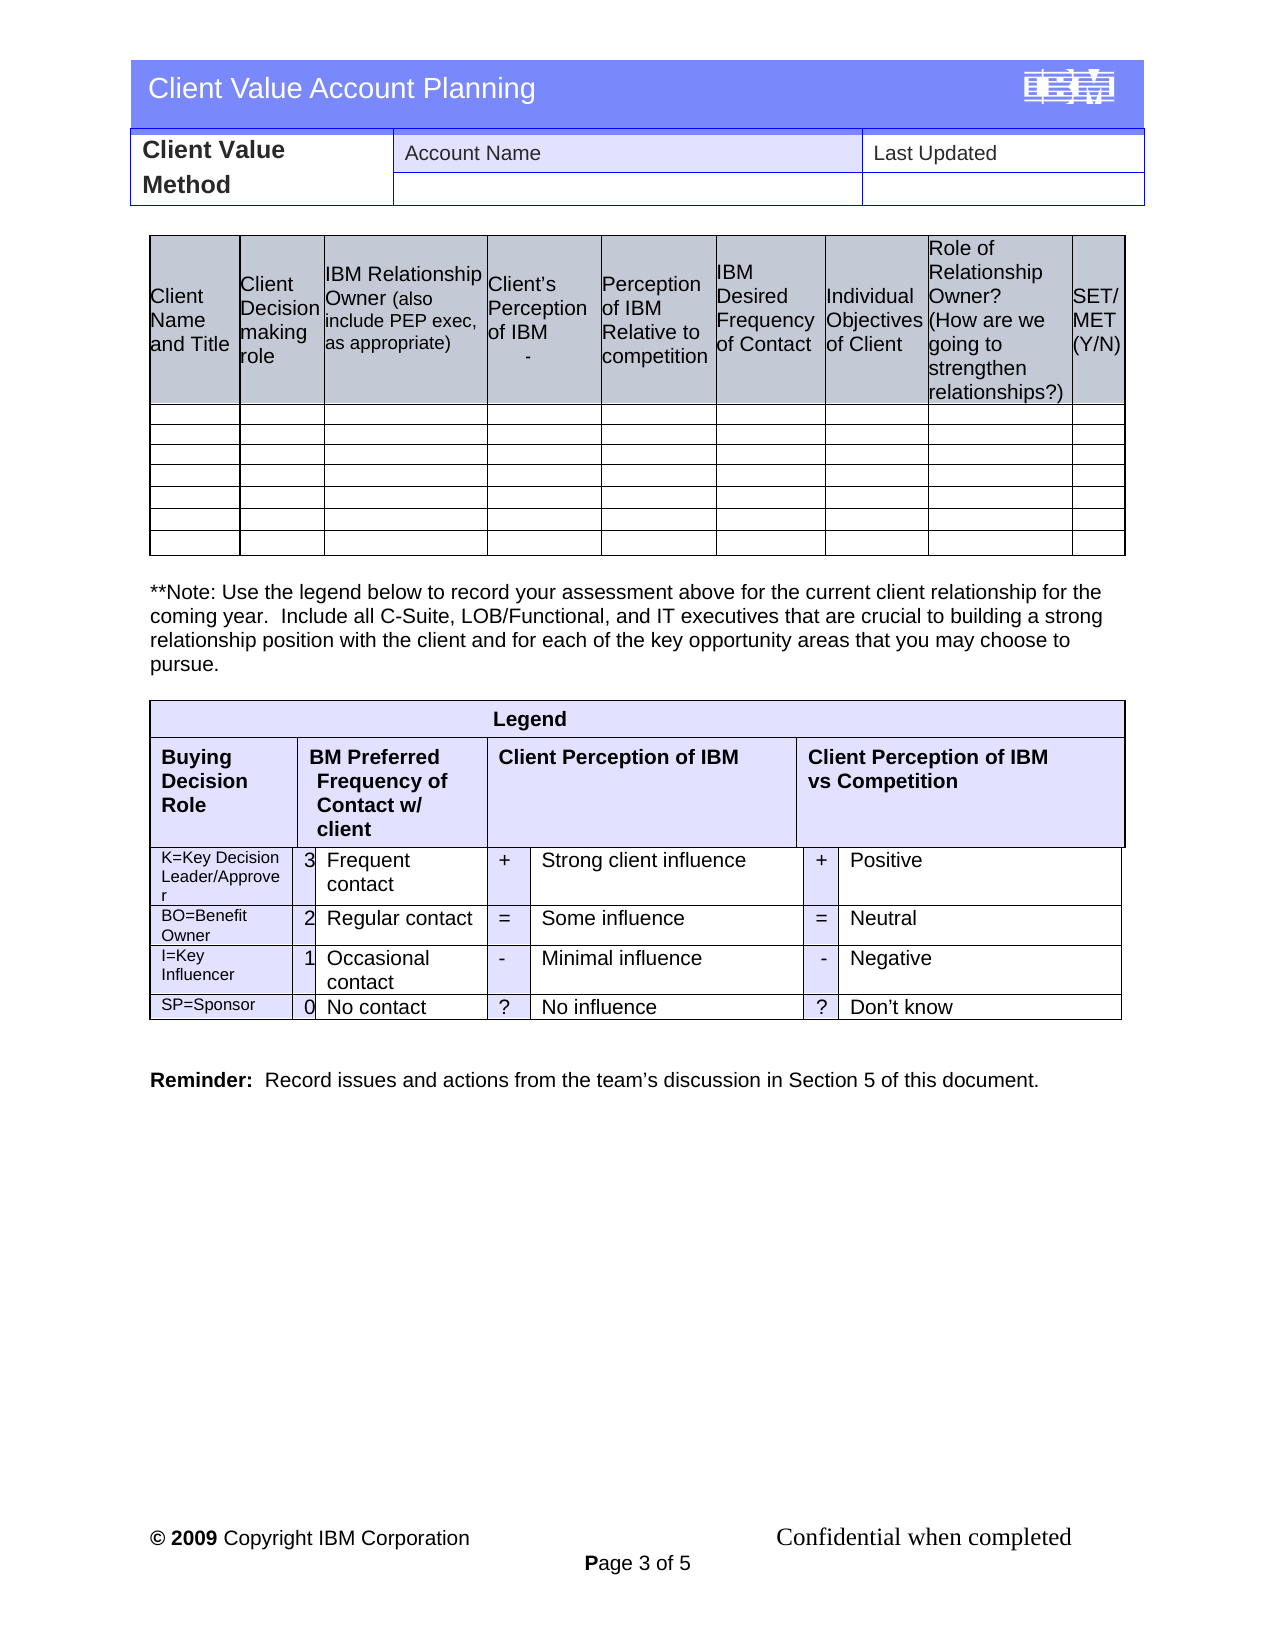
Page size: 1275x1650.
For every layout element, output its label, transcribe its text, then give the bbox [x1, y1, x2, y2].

table_cell [488, 425, 601, 444]
table_cell 2 [293, 906, 315, 944]
table_cell [929, 509, 1072, 530]
table_cell [488, 405, 601, 424]
table_cell Frequent contact [316, 848, 487, 905]
table_cell [241, 531, 324, 555]
table_cell [717, 445, 825, 464]
table_cell = [804, 906, 838, 944]
table_cell [488, 445, 601, 464]
table_cell Client Perception of IBM [488, 738, 796, 847]
table_cell [826, 445, 928, 464]
table_cell [151, 425, 239, 444]
table_cell [1073, 531, 1124, 555]
table_cell Neutral [839, 906, 1121, 944]
table_cell Strong client influence [531, 848, 803, 905]
table_cell [602, 487, 716, 508]
table_cell ? [804, 995, 838, 1018]
table_cell [325, 531, 487, 555]
table_cell No influence [531, 995, 803, 1018]
table_cell [826, 425, 928, 444]
table_cell [826, 487, 928, 508]
table_cell [826, 509, 928, 530]
table_cell [1073, 425, 1124, 444]
table_cell Minimal influence [531, 946, 803, 993]
table_cell [488, 531, 601, 555]
table_cell + [488, 848, 530, 905]
table_cell Role of Relationship Owner? (How are we going to strengthen relationships?) [929, 236, 1072, 403]
table_cell [241, 465, 324, 486]
table_cell [1073, 509, 1124, 530]
table_cell [602, 531, 716, 555]
table_cell Client Perception of IBM vs Competition [797, 738, 1124, 847]
table_cell [1073, 445, 1124, 464]
table_cell [241, 405, 324, 424]
table_cell [717, 405, 825, 424]
table_cell [325, 445, 487, 464]
text Reminder: Record issues and actions from the team’s discussion in Section 5 of this document. [150, 1067, 1125, 1091]
table_cell [717, 487, 825, 508]
table_cell Individual Objectives of Client [826, 236, 928, 403]
table_cell No contact [316, 995, 487, 1018]
table_cell [929, 465, 1072, 486]
table_cell [1073, 465, 1124, 486]
table_cell SP=Sponsor [151, 995, 292, 1018]
table_cell [151, 531, 239, 555]
table_header Legend [151, 701, 1124, 737]
table_cell [826, 531, 928, 555]
table_cell [488, 509, 601, 530]
table_cell [325, 509, 487, 530]
table_cell - [804, 946, 838, 993]
table_cell Don’t know [839, 995, 1121, 1018]
table_cell [602, 425, 716, 444]
table_cell [929, 445, 1072, 464]
table_cell SET/MET (Y/N) [1073, 236, 1124, 403]
table_cell Client’s Perception of IBM [488, 236, 601, 403]
table_cell [488, 465, 601, 486]
table_cell BO=Benefit Owner [151, 906, 292, 944]
table_cell Regular contact [316, 906, 487, 944]
table_cell [241, 509, 324, 530]
table_cell [1073, 487, 1124, 508]
table_cell [602, 509, 716, 530]
table_cell [151, 487, 239, 508]
table_cell IBM Desired Frequency of Contact [717, 236, 825, 403]
table_cell [929, 531, 1072, 555]
table_cell Positive [839, 848, 1121, 905]
table_cell [602, 465, 716, 486]
table_cell Buying Decision Role [151, 738, 297, 847]
table_cell [602, 405, 716, 424]
table_cell [717, 509, 825, 530]
table_cell [929, 405, 1072, 424]
table_cell [929, 487, 1072, 508]
table_cell [325, 465, 487, 486]
table_cell [488, 487, 601, 508]
table_cell 3 [293, 848, 315, 905]
table_cell Negative [839, 946, 1121, 993]
table_cell [151, 509, 239, 530]
table_cell IBM Relationship Owner (also include PEP exec, as appropriate) [325, 236, 487, 403]
table_cell - [488, 946, 530, 993]
table_cell [151, 445, 239, 464]
table_cell [151, 465, 239, 486]
table_cell [826, 405, 928, 424]
table_cell [325, 425, 487, 444]
table_cell 1 [293, 946, 315, 993]
table_cell I=Key Influencer [151, 946, 292, 993]
table_cell [717, 425, 825, 444]
table_cell [151, 405, 239, 424]
table_cell [826, 465, 928, 486]
table_cell [241, 487, 324, 508]
table_cell [717, 465, 825, 486]
table_cell + [804, 848, 838, 905]
table_cell [325, 487, 487, 508]
table_cell [602, 445, 716, 464]
table_cell K=Key Decision Leader/Approver [151, 848, 292, 905]
table_cell [241, 425, 324, 444]
table_cell ? [488, 995, 530, 1018]
table_cell [241, 445, 324, 464]
table_cell Perception of IBM Relative to competition [602, 236, 716, 403]
table_cell [325, 405, 487, 424]
table_cell Occasional contact [316, 946, 487, 993]
text **Note: Use the legend below to record your assessment above for the current client relationship for the coming year. Include all C-Suite, LOB/Functional, and IT executives that are crucial to building a strong relationship position with the client and for each of the key opportunity areas that you may choose to pursue. [150, 580, 1125, 676]
table_cell Client Decision making role [241, 236, 324, 403]
table_cell [717, 531, 825, 555]
table_cell 0 [293, 995, 315, 1018]
table_cell BM Preferred Frequency of Contact w/ client [298, 738, 487, 847]
table_cell Client Name and Title [151, 236, 239, 403]
table_cell [1073, 405, 1124, 424]
table_cell [929, 425, 1072, 444]
table_cell = [488, 906, 530, 944]
table_cell Some influence [531, 906, 803, 944]
